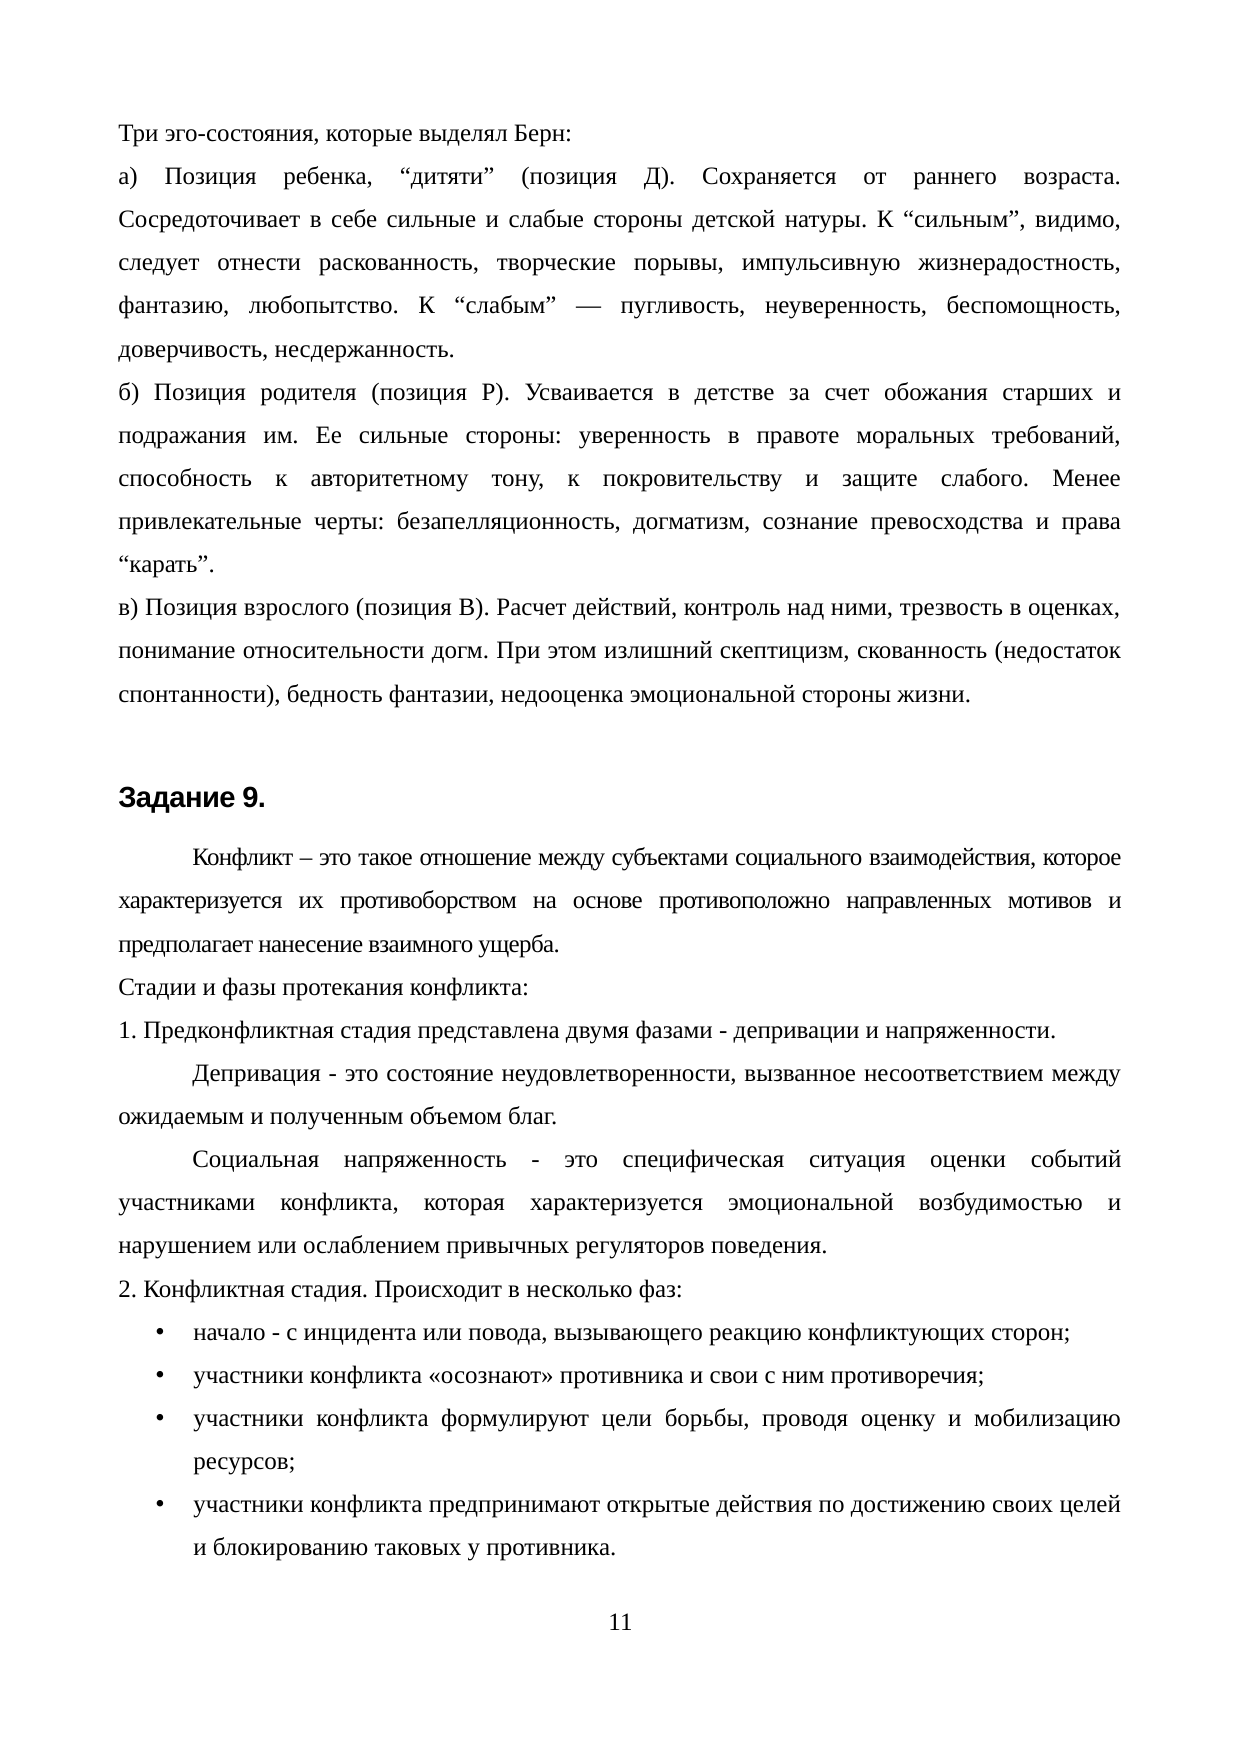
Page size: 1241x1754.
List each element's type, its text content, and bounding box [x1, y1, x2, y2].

subtitle Задание 9. [118, 779, 1122, 813]
list участники конфликта «осознают» противника и свои с ним противоречия; [156, 1360, 1122, 1389]
text в) Позиция взрослого (позиция В). Расчет действий, контроль над ними, трезвость в оценках, понимание относительности догм. При этом излишний скептицизм, скованность (недостаток спонтанности), бедность фантазии, недооценка эмоциональной стороны жизни. [118, 592, 1122, 707]
text Депривация - это состояние неудовлетворенности, вызванное несоответствием между ожидаемым и полученным объемом благ. [118, 1058, 1122, 1130]
list начало - с инцидента или повода, вызывающего реакцию конфликтующих сторон; [156, 1317, 1122, 1346]
text Конфликт – это такое отношение между субъектами социального взаимодействия, которое характеризуется их противоборством на основе противоположно направленных мотивов и предполагает нанесение взаимного ущерба. [118, 842, 1122, 957]
list участники конфликта предпринимают открытые действия по достижению своих целей и блокированию таковых у противника. [156, 1489, 1122, 1561]
list участники конфликта формулируют цели борьбы, проводя оценку и мобилизацию ресурсов; [156, 1403, 1122, 1475]
text Три эго-состояния, которые выделял Берн: [118, 118, 1122, 147]
text Социальная напряженность - это специфическая ситуация оценки событий участниками конфликта, которая характеризуется эмоциональной возбудимостью и нарушением или ослаблением привычных регуляторов поведения. [118, 1144, 1122, 1259]
text б) Позиция родителя (позиция Р). Усваивается в детстве за счет обожания старших и подражания им. Ее сильные стороны: уверенность в правоте моральных требований, способность к авторитетному тону, к покровительству и защите слабого. Менее привлекательные черты: безапелляционность, догматизм, сознание превосходства и права “карать”. [118, 377, 1122, 578]
text 2. Конфликтная стадия. Происходит в несколько фаз: [118, 1274, 1122, 1302]
text а) Позиция ребенка, “дитяти” (позиция Д). Сохраняется от раннего возраста. Сосредоточивает в себе сильные и слабые стороны детской натуры. К “сильным”, видимо, следует отнести раскованность, творческие порывы, импульсивную жизнерадостность, фантазию, любопытство. К “слабым” — пугливость, неуверенность, беспомощность, доверчивость, несдержанность. [118, 161, 1122, 362]
text Стадии и фазы протекания конфликта: [118, 972, 1122, 1001]
text 1. Предконфликтная стадия представлена двумя фазами - депривации и напряженности. [118, 1015, 1122, 1044]
